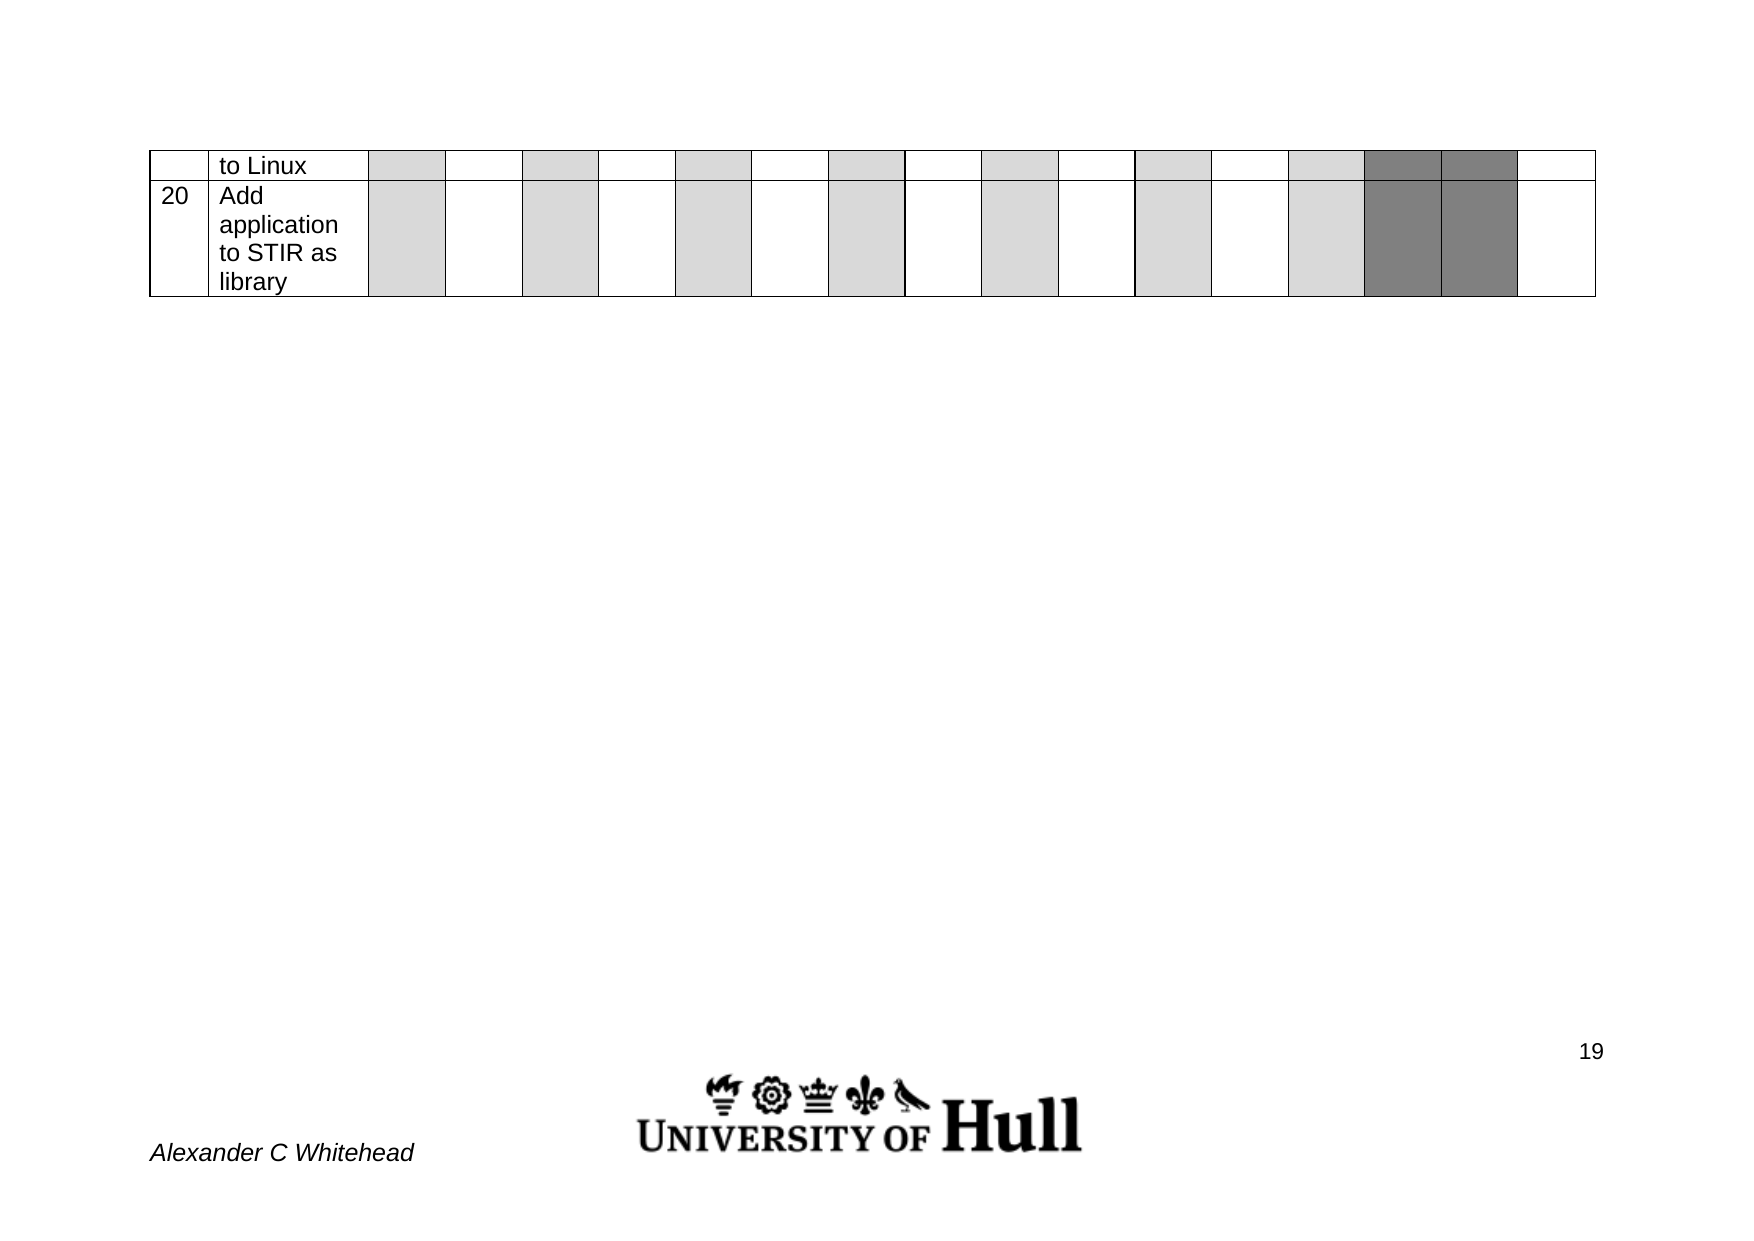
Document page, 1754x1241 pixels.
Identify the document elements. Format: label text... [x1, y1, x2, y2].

table_cell [151, 151, 208, 180]
table_cell [906, 181, 981, 296]
table_cell [1136, 181, 1211, 296]
table_cell [1518, 181, 1595, 296]
table_cell [369, 181, 445, 296]
table_cell [1059, 151, 1134, 180]
table_cell [1212, 151, 1288, 180]
table_cell [369, 151, 445, 180]
table_cell [752, 181, 828, 296]
table_cell [1212, 181, 1288, 296]
table_cell [1136, 151, 1211, 180]
table_cell [523, 151, 598, 180]
table_cell [599, 151, 675, 180]
table_cell [982, 151, 1058, 180]
table_cell [829, 181, 904, 296]
table_cell [1365, 181, 1441, 296]
table_cell [1442, 181, 1517, 296]
table_cell [676, 151, 751, 180]
table_cell [982, 181, 1058, 296]
table_cell [1289, 181, 1364, 296]
table_cell [829, 151, 904, 180]
table_cell [599, 181, 675, 296]
table_cell [906, 151, 981, 180]
table_cell [676, 181, 751, 296]
table_cell [1289, 151, 1364, 180]
table_cell Add application to STIR as library [209, 181, 368, 296]
table_cell [523, 181, 598, 296]
picture [630, 1064, 1091, 1162]
table_cell 20 [151, 181, 208, 296]
table_cell [1442, 151, 1517, 180]
table_cell [446, 181, 522, 296]
table_cell [1518, 151, 1595, 180]
table_cell [446, 151, 522, 180]
table_cell [752, 151, 828, 180]
table_cell [1059, 181, 1134, 296]
table_cell [1365, 151, 1441, 180]
table_cell to Linux [209, 151, 368, 180]
